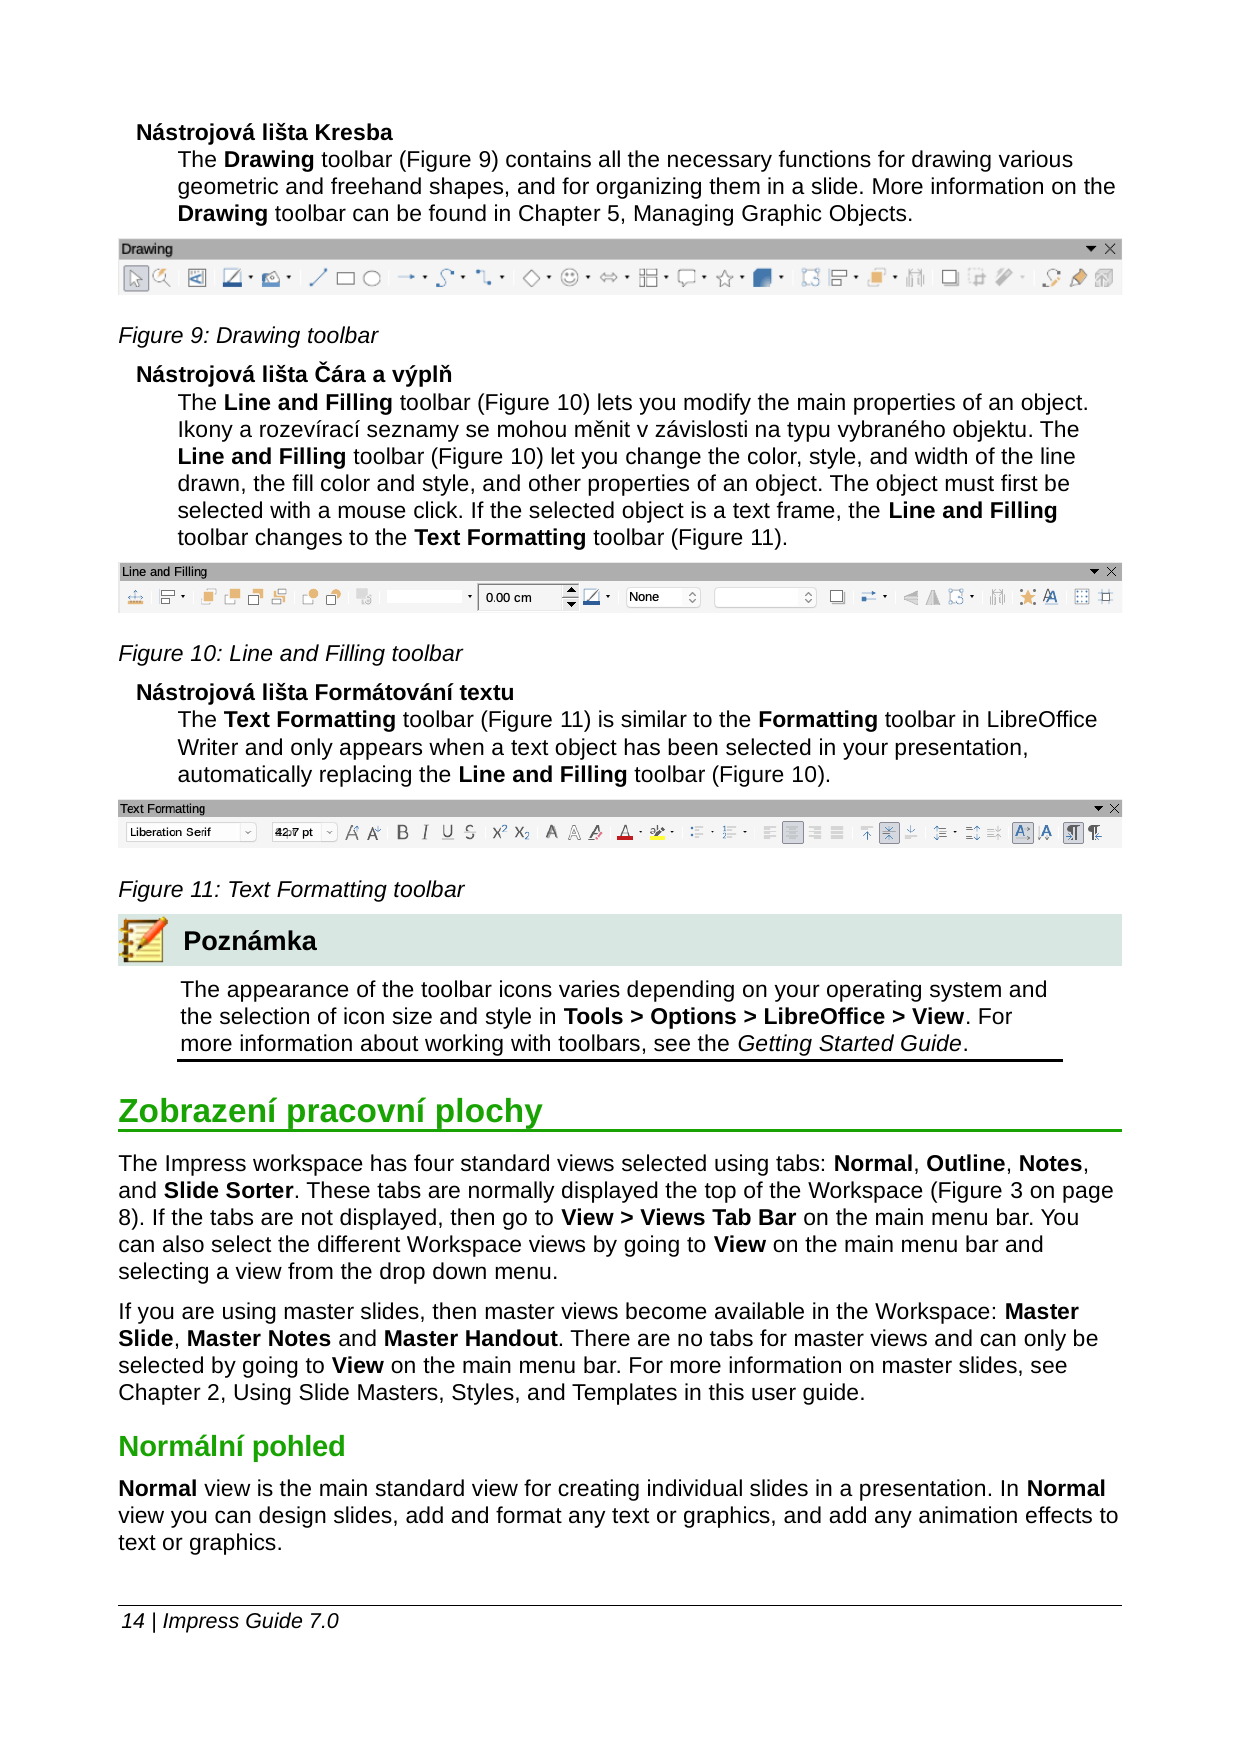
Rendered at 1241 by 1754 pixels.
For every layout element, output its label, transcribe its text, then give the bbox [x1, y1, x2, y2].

subtitle Normální pohled [118, 1429, 1122, 1463]
picture [119, 915, 170, 966]
text The Line and Filling toolbar (Figure 10) lets you modify the main properties of an object. Ikony a rozevírací seznamy se mohou měnit v závislosti na typu vybraného objektu. The Line and Filling toolbar (Figure 10) let you change the color, style, and width of the line drawn, the fill color and style, and other properties of an object. The object must first be selected with a mouse click. If the selected object is a text frame, the Line and Filling toolbar changes to the Text Formatting toolbar (Figure 11). [177, 388, 1122, 550]
text Figure 11: Text Formatting toolbar [118, 848, 1122, 902]
picture [118, 238, 1123, 295]
text The appearance of the toolbar icons varies depending on your operating system and the selection of icon size and style in Tools > Options > LibreOffice > View. For more information about working with toolbars, see the Getting Started Guide. [177, 972, 1063, 1059]
picture [118, 562, 1123, 613]
text Normal view is the main standard view for creating individual slides in a presentation. In Normal view you can design slides, add and format any text or graphics, and add any animation effects to text or graphics. [118, 1474, 1122, 1556]
text Figure 10: Line and Filling toolbar [118, 613, 1122, 667]
text Figure 9: Drawing toolbar [118, 295, 1122, 349]
text Nástrojová lišta Kresba [136, 118, 1122, 145]
text If you are using master slides, then master views become available in the Workspace: Master Slide, Master Notes and Master Handout. There are no tabs for master views and can only be selected by going to View on the main menu bar. For more information on master slides, see Chapter 2, Using Slide Masters, Styles, and Templates in this user guide. [118, 1297, 1122, 1406]
picture [118, 799, 1123, 848]
subtitle Poznámka [118, 914, 1122, 966]
text The Drawing toolbar (Figure 9) contains all the necessary functions for drawing various geometric and freehand shapes, and for organizing them in a slide. More information on the Drawing toolbar can be found in Chapter 5, Managing Graphic Objects. [177, 145, 1122, 226]
text The Impress workspace has four standard views selected using tabs: Normal, Outline, Notes, and Slide Sorter. These tabs are normally displayed the top of the Workspace (Figure 3 on page 7). If the tabs are not displayed, then go to View > Views Tab Bar on the main menu bar. You can also select the different Workspace views by going to View on the main menu bar and selecting a view from the drop down menu. [118, 1149, 1122, 1285]
text The Text Formatting toolbar (Figure 11) is similar to the Formatting toolbar in LibreOffice Writer and only appears when a text object has been selected in your presentation, automatically replacing the Line and Filling toolbar (Figure 10). [177, 706, 1122, 787]
text Nástrojová lišta Čára a výplň [136, 361, 1122, 388]
subtitle Zobrazení pracovní plochy [118, 1091, 1122, 1129]
text Nástrojová lišta Formátování textu [136, 679, 1122, 706]
